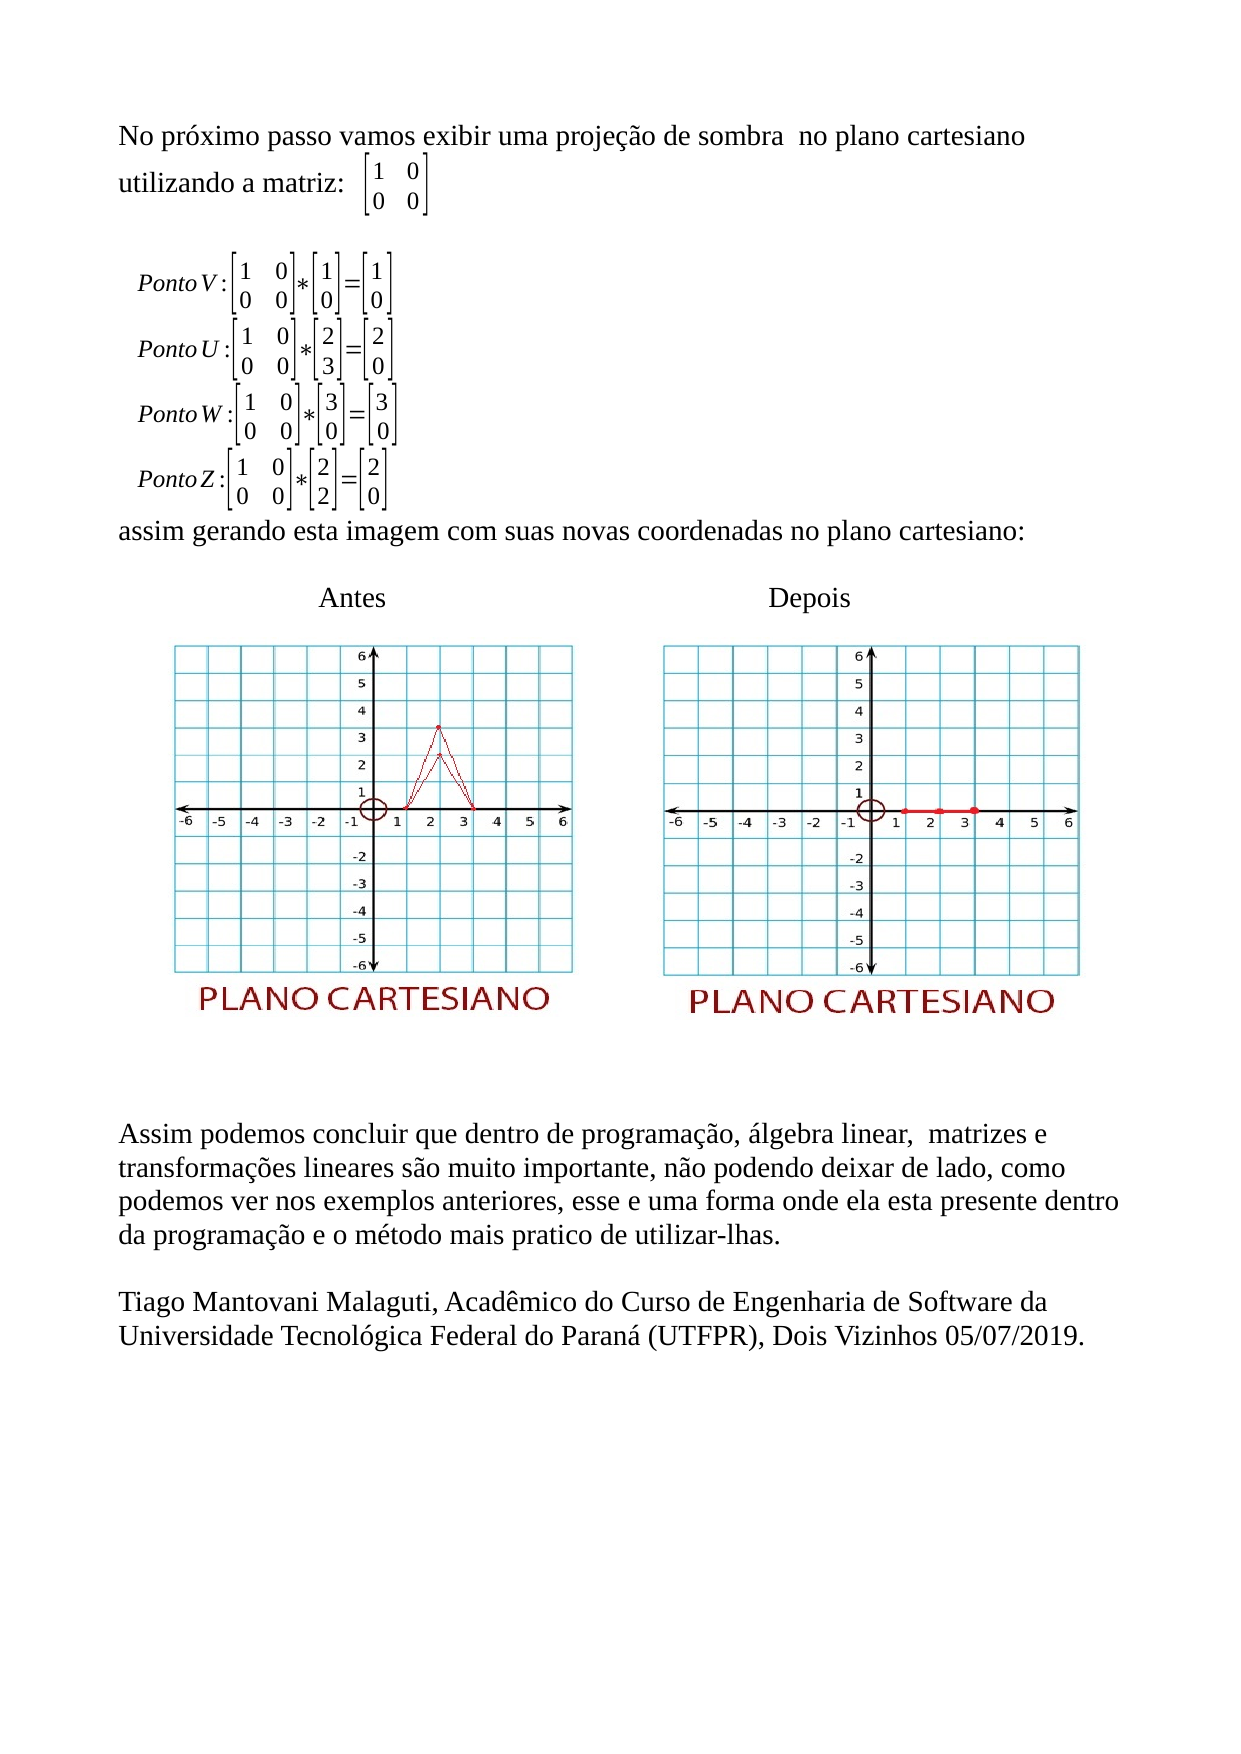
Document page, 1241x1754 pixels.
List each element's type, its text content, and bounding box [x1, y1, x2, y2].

text Tiago Mantovani Malaguti, Acadêmico do Curso de Engenharia de Software da Universidade Tecnológica Federal do Paraná (UTFPR), Dois Vizinhos 05/07/2019. [118, 1284, 1122, 1351]
text assim gerando esta imagem com suas novas coordenadas no plano cartesiano: [118, 513, 1122, 546]
picture [167, 637, 595, 1017]
text No próximo passo vamos exibir uma projeção de sombra no plano cartesiano utilizando a matriz: [118, 118, 1122, 217]
text Assim podemos concluir que dentro de programação, álgebra linear, matrizes e transformações lineares são muito importante, não podendo deixar de lado, como podemos ver nos exemplos anteriores, esse e uma forma onde ela esta presente dentro da programação e o método mais pratico de utilizar-lhas. [118, 1116, 1122, 1251]
text Antes Depois [118, 580, 1122, 613]
picture [656, 637, 1102, 1020]
